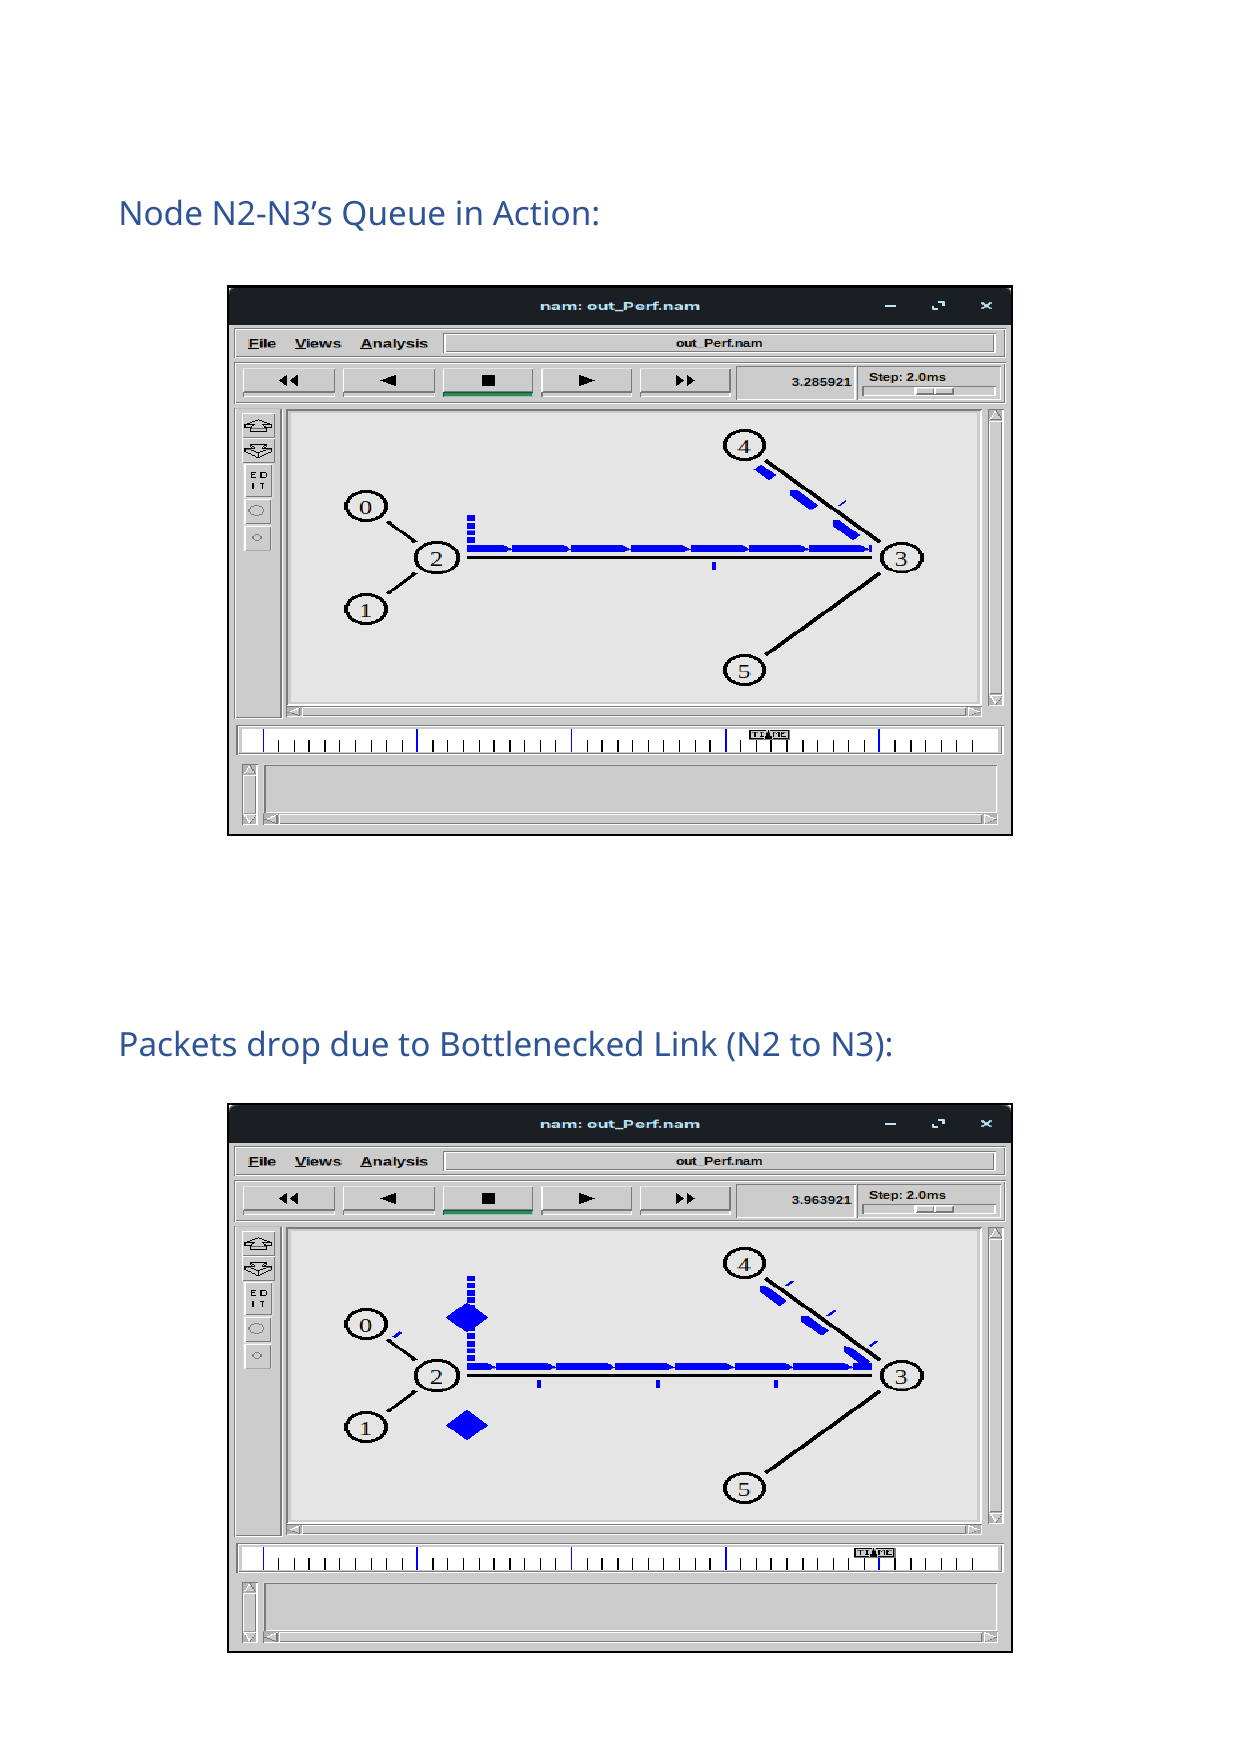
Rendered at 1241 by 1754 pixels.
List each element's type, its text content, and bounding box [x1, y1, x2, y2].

subtitle Node N2-N3’s Queue in Action: [118, 190, 1122, 235]
subtitle Packets drop due to Bottlenecked Link (N2 to N3): [118, 1020, 1122, 1066]
